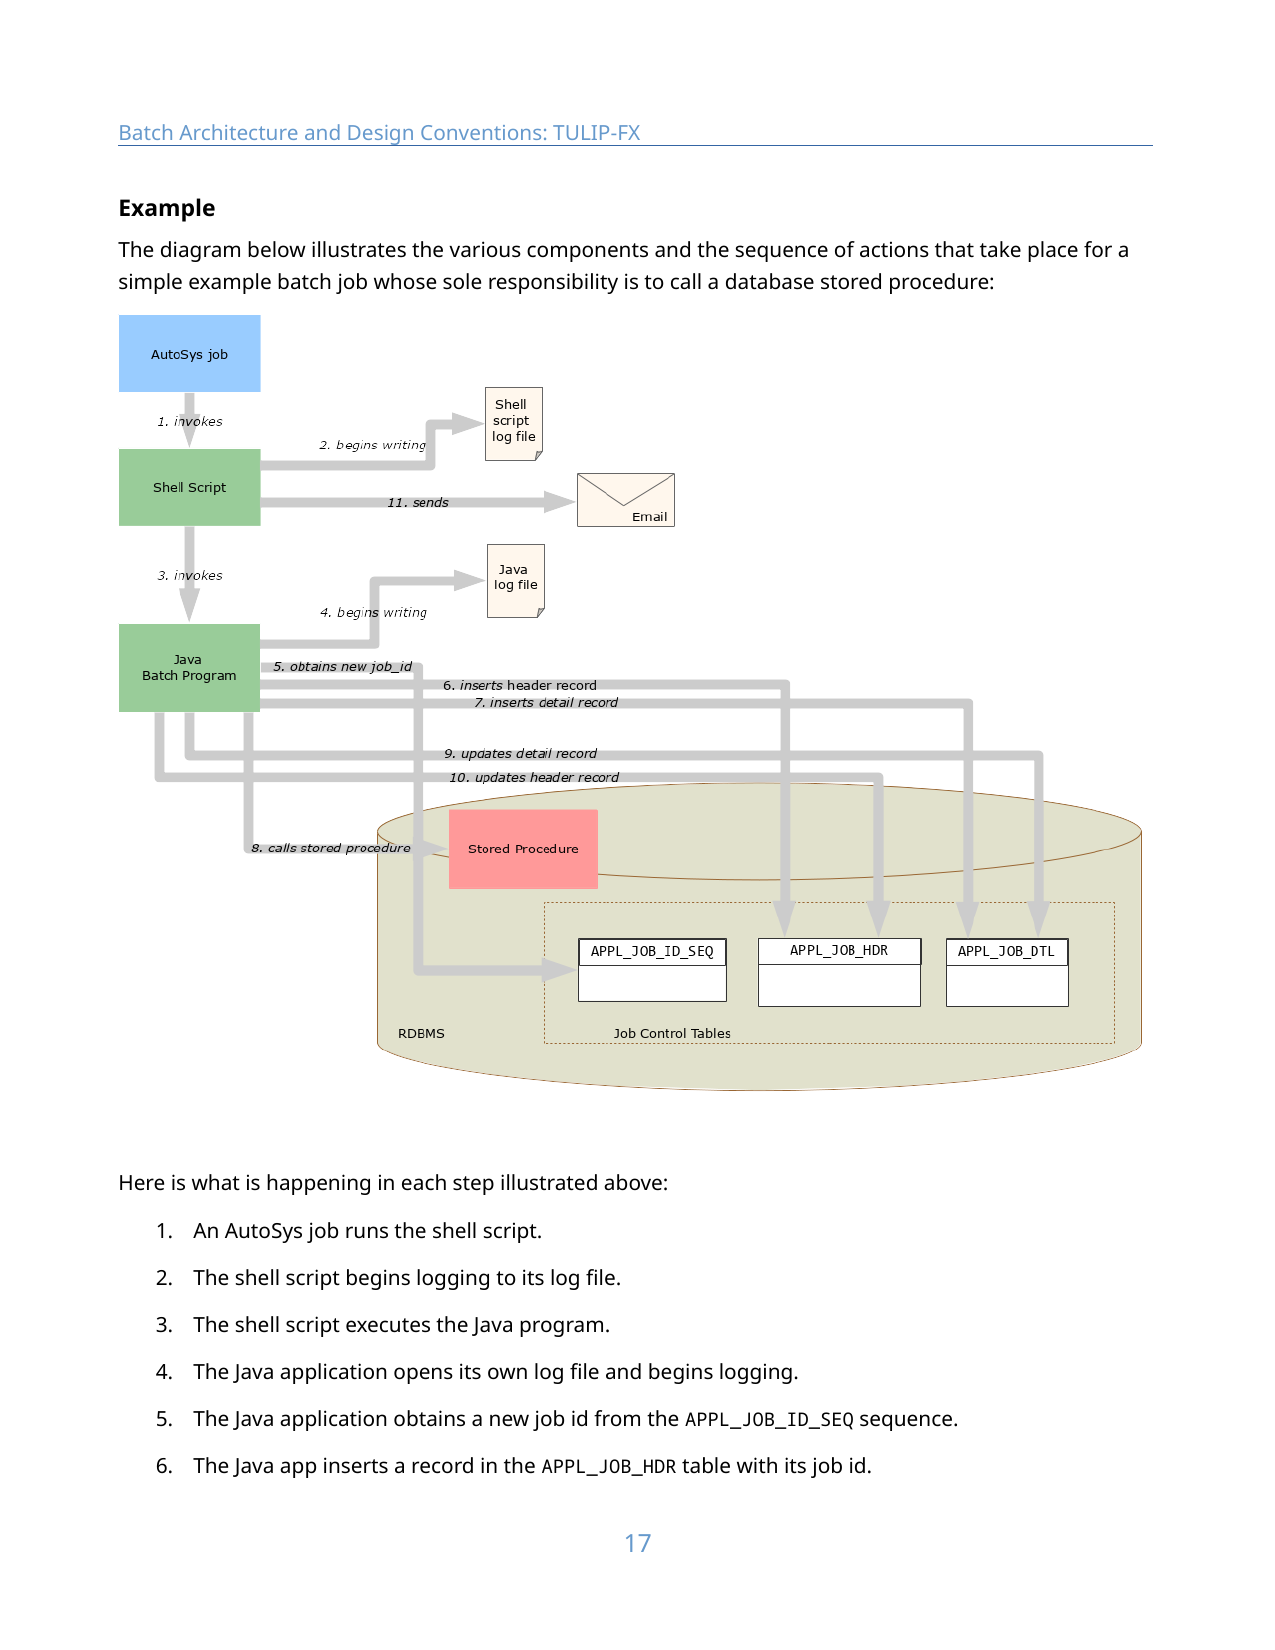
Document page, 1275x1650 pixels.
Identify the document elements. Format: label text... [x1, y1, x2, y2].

list The Java application obtains a new job id from the APPL_JOB_ID_SEQ sequence. [156, 1404, 1157, 1433]
list The shell script begins logging to its log file. [156, 1263, 1157, 1291]
list The Java application opens its own log file and begins logging. [156, 1357, 1157, 1386]
subtitle Example [118, 192, 1157, 223]
picture [118, 314, 1157, 1118]
list The Java app inserts a record in the APPL_JOB_HDR table with its job id. [156, 1452, 1157, 1480]
text Here is what is happening in each step illustrated above: [118, 1168, 1157, 1197]
list The shell script executes the Java program. [156, 1310, 1157, 1338]
text The diagram below illustrates the various components and the sequence of actions that take place for a simple example batch job whose sole responsibility is to call a database stored procedure: [118, 235, 1157, 296]
list An AutoSys job runs the shell script. [156, 1216, 1157, 1244]
